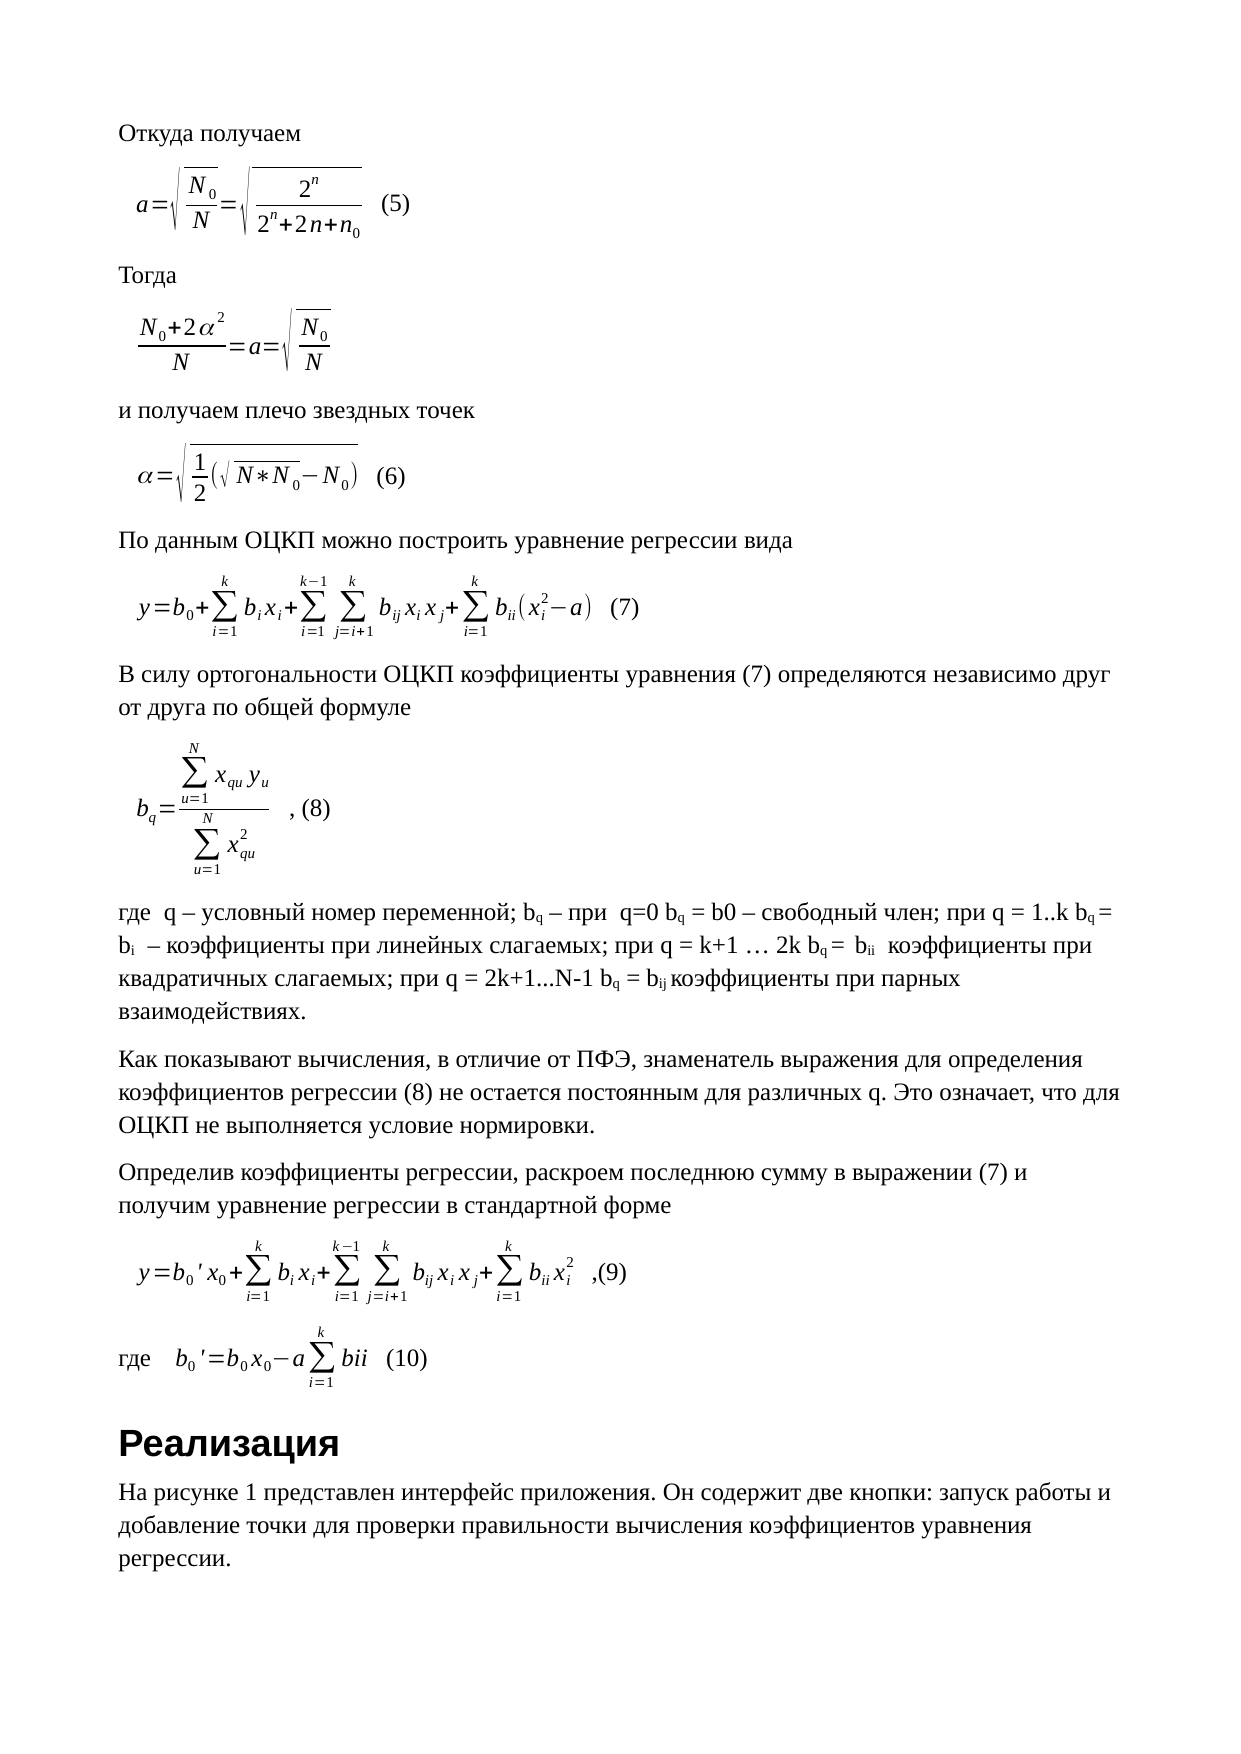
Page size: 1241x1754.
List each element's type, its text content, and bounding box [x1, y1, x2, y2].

text Откуда получаем [118, 118, 1122, 147]
text Как показывают вычисления, в отличие от ПФЭ, знаменатель выражения для определения коэффициентов регрессии (8) не остается постоянным для различных q. Это означает, что для ОЦКП не выполняется условие нормировки. [118, 1044, 1122, 1138]
text (7) [118, 573, 1122, 640]
text По данным ОЦКП можно построить уравнение регрессии вида [118, 525, 1122, 554]
text (6) [118, 442, 1122, 507]
text В силу ортогональности ОЦКП коэффициенты уравнения (7) определяются независимо друг от друга по общей формуле [118, 659, 1122, 721]
text где q – условный номер переменной; bq – при q=0 bq = b0 – свободный член; при q = 1..k bq = bi – коэффициенты при линейных слагаемых; при q = k+1 … 2k bq = bii коэффициенты при квадратичных слагаемых; при q = 2k+1...N-1 bq = bij коэффициенты при парных взаимодействиях. [118, 897, 1122, 1025]
text На рисунке 1 представлен интерфейс приложения. Он содержит две кнопки: запуск работы и добавление точки для проверки правильности вычисления коэффициентов уравнения регрессии. [118, 1477, 1122, 1572]
text Тогда [118, 260, 1122, 289]
text Определив коэффициенты регрессии, раскроем последнюю сумму в выражении (7) и получим уравнение регрессии в стандартной форме [118, 1157, 1122, 1219]
text где (10) [118, 1324, 1122, 1391]
text и получаем плечо звездных точек [118, 395, 1122, 424]
text ,(9) [118, 1238, 1122, 1305]
subtitle Реализация [118, 1421, 1122, 1464]
text (5) [118, 166, 1122, 241]
text , (8) [118, 740, 1122, 878]
